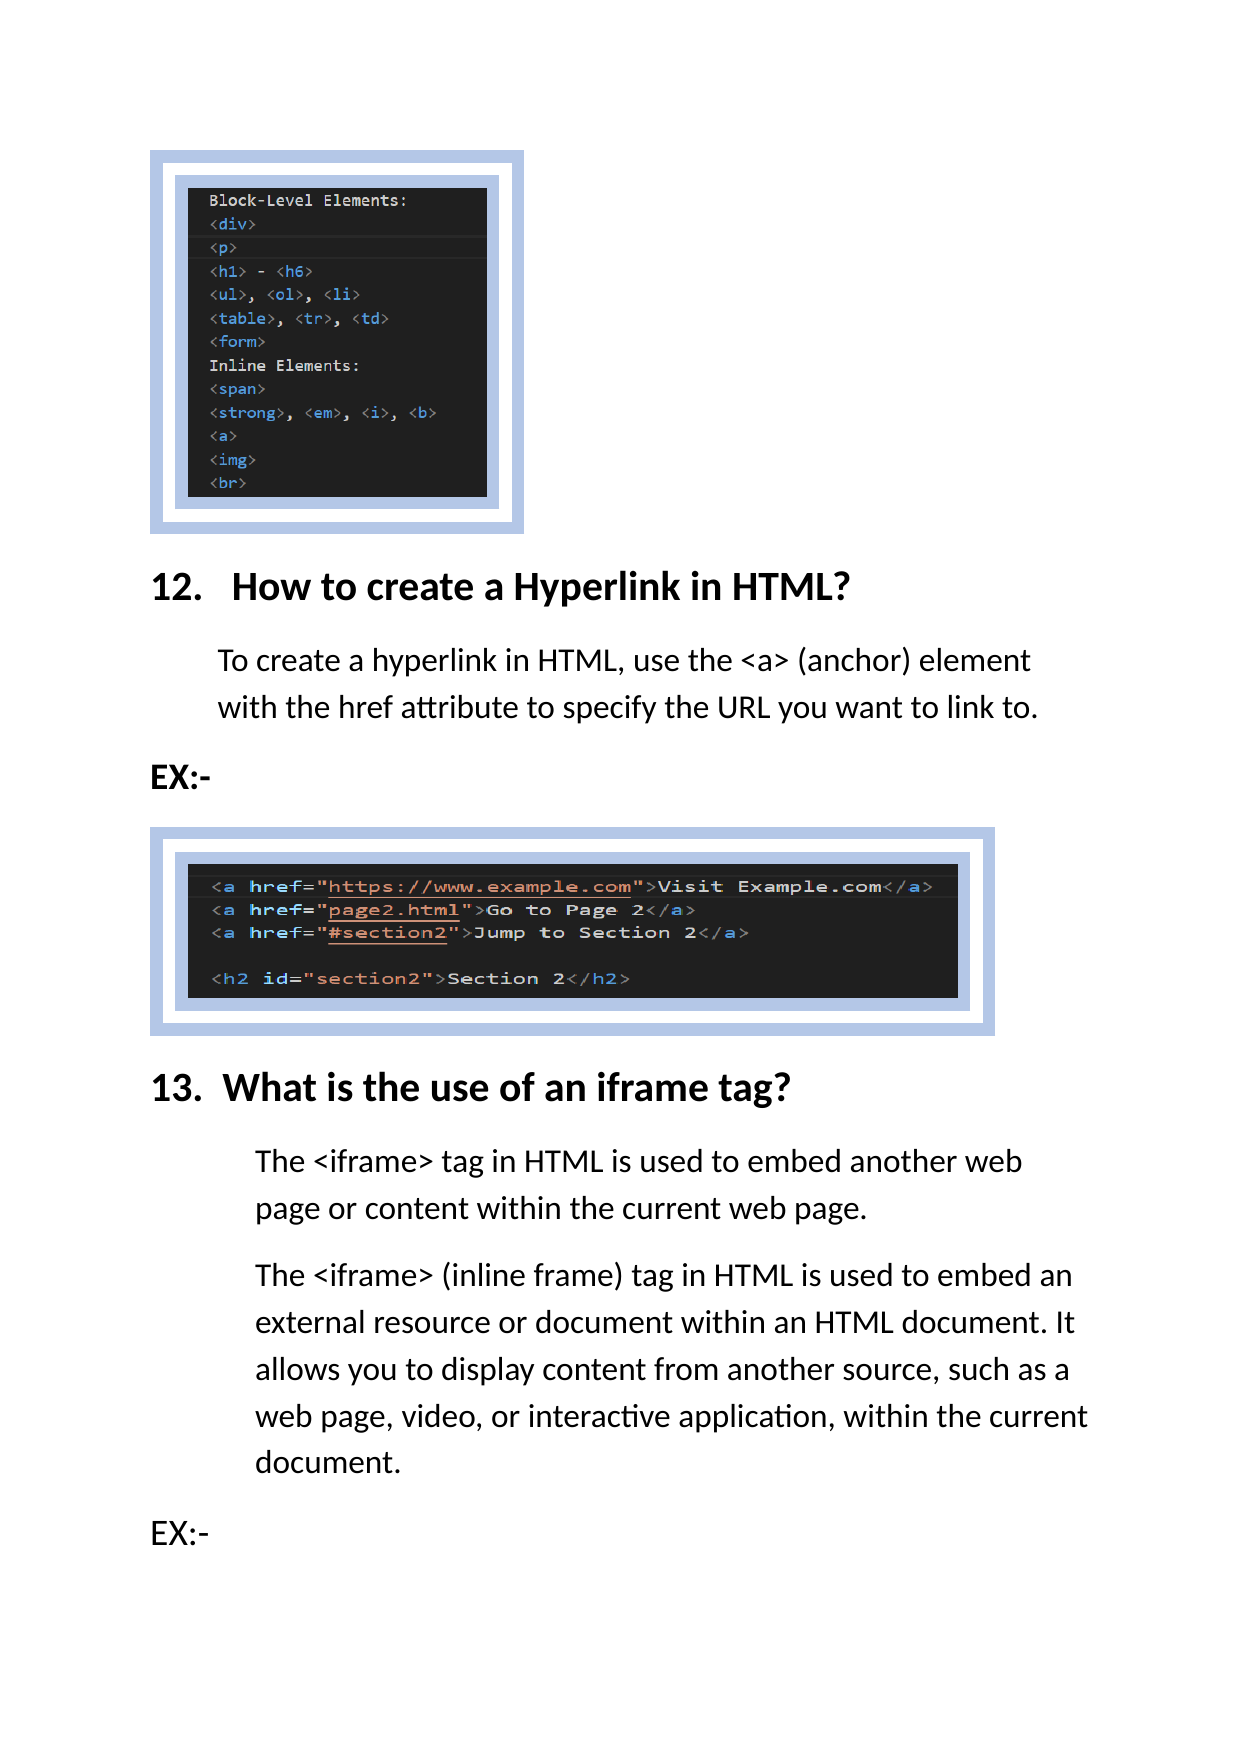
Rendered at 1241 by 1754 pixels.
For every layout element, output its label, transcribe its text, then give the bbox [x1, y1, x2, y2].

list The <iframe> (inline frame) tag in HTML is used to embed an external resource or document within an HTML document. It allows you to display content from another source, such as a web page, video, or interactive application, within the current document. [255, 1254, 1090, 1482]
text EX:- [150, 753, 1090, 799]
list The <iframe> tag in HTML is used to embed another web page or content within the current web page. [255, 1140, 1090, 1228]
text 12. How to create a Hyperlink in HTML? [150, 559, 1090, 610]
text To create a hyperlink in HTML, use the <a> (anchor) element with the href attribute to specify the URL you want to link to. [217, 639, 1090, 726]
text EX:- [150, 1509, 1090, 1555]
text 13. What is the use of an iframe tag? [150, 1061, 1090, 1112]
